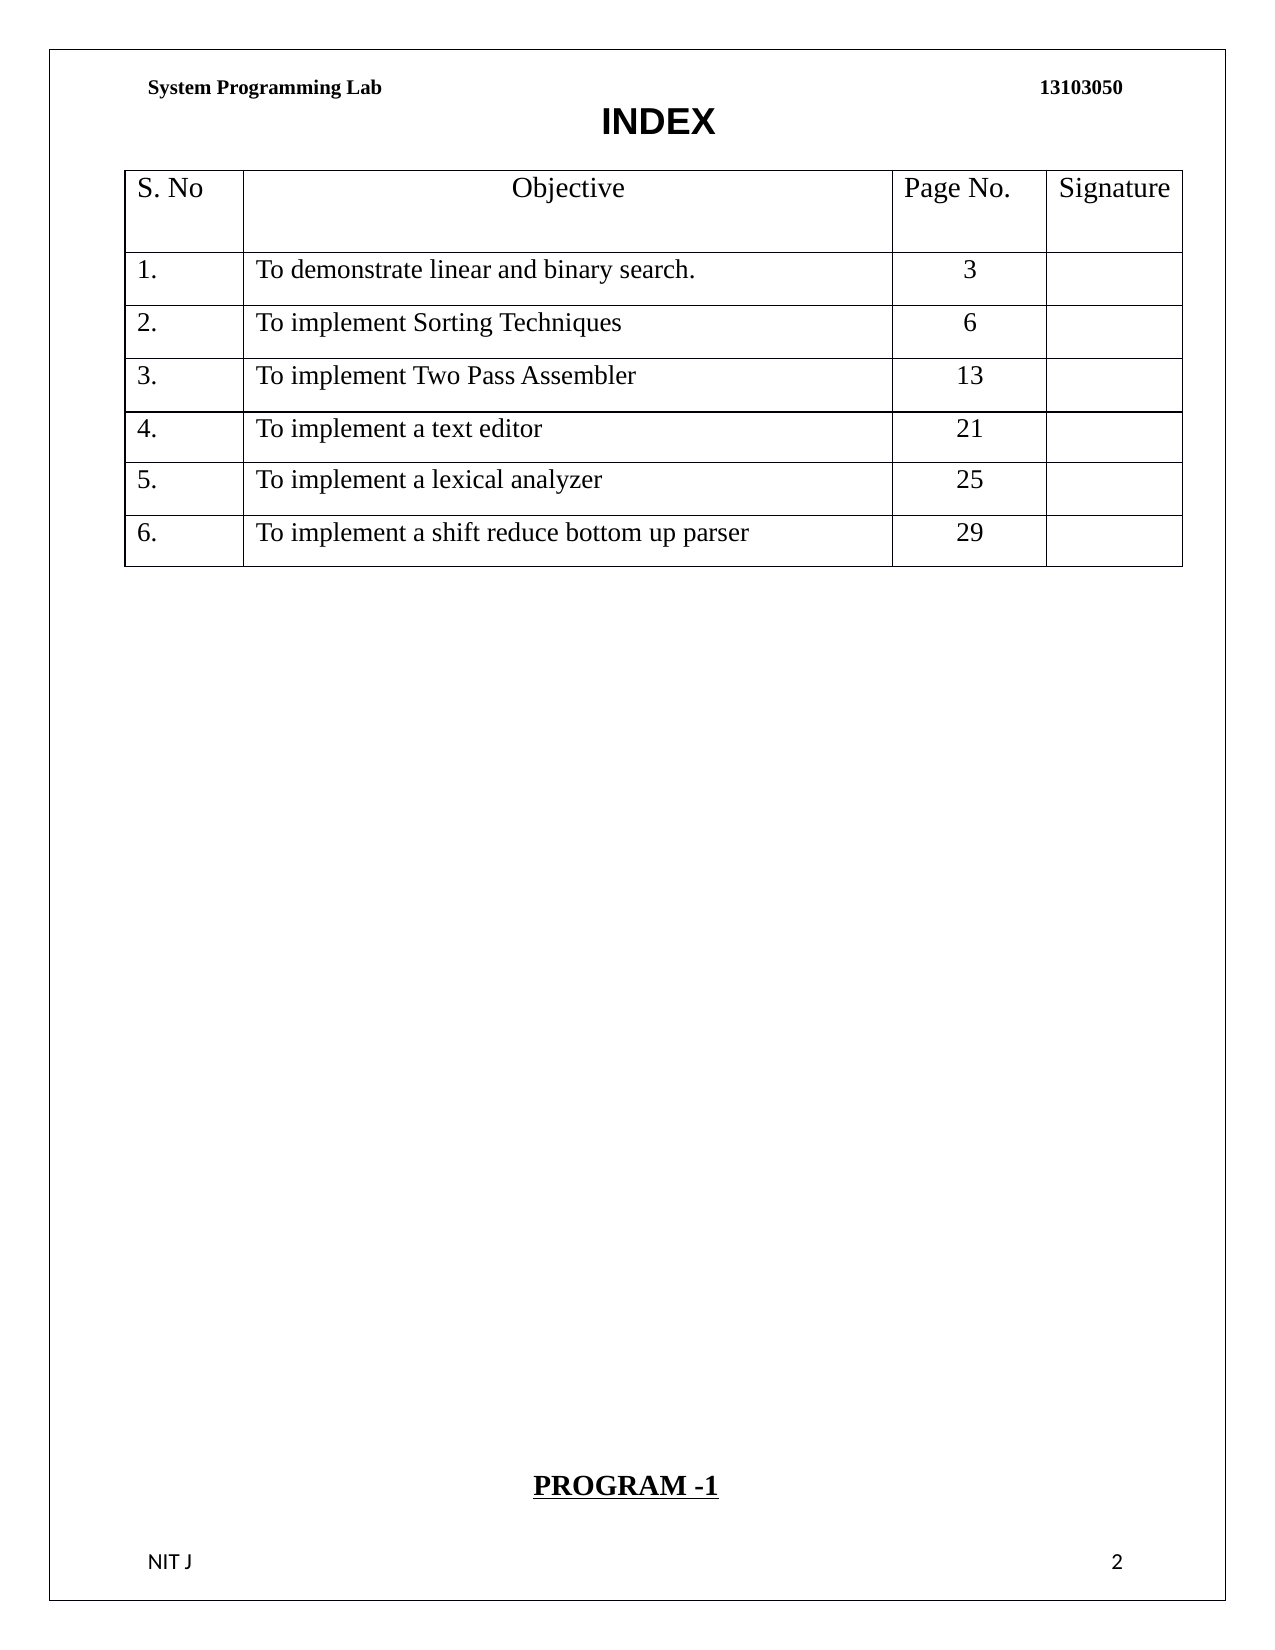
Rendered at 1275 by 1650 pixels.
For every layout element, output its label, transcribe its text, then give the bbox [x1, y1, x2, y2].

table_cell To implement Sorting Techniques [244, 306, 892, 358]
table_cell To demonstrate linear and binary search. [244, 253, 892, 305]
table_cell To implement a lexical analyzer [244, 463, 892, 515]
table_cell 3. [126, 359, 243, 411]
table_cell To implement a shift reduce bottom up parser [244, 516, 892, 566]
table_header S. No [126, 171, 243, 252]
table_header Objective [244, 171, 892, 252]
table_cell 2. [126, 306, 243, 358]
table_header Page No. [893, 171, 1046, 252]
table_cell [1047, 463, 1182, 515]
table_cell 25 [893, 463, 1046, 515]
table_cell 1. [126, 253, 243, 305]
table_cell 4. [126, 413, 243, 462]
text INDEX [148, 99, 1169, 142]
table_cell 29 [893, 516, 1046, 566]
table_cell 6. [126, 516, 243, 566]
text PROGRAM -1 [148, 1468, 1169, 1502]
table_cell 13 [893, 359, 1046, 411]
table_cell 3 [893, 253, 1046, 305]
table_cell 6 [893, 306, 1046, 358]
table_cell [1047, 306, 1182, 358]
table_cell [1047, 253, 1182, 305]
table_cell [1047, 516, 1182, 566]
table_cell [1047, 413, 1182, 462]
table_header Signature [1047, 171, 1182, 252]
table_cell To implement a text editor [244, 413, 892, 462]
table_cell 5. [126, 463, 243, 515]
table_cell 21 [893, 413, 1046, 462]
table_cell To implement Two Pass Assembler [244, 359, 892, 411]
table_cell [1047, 359, 1182, 411]
